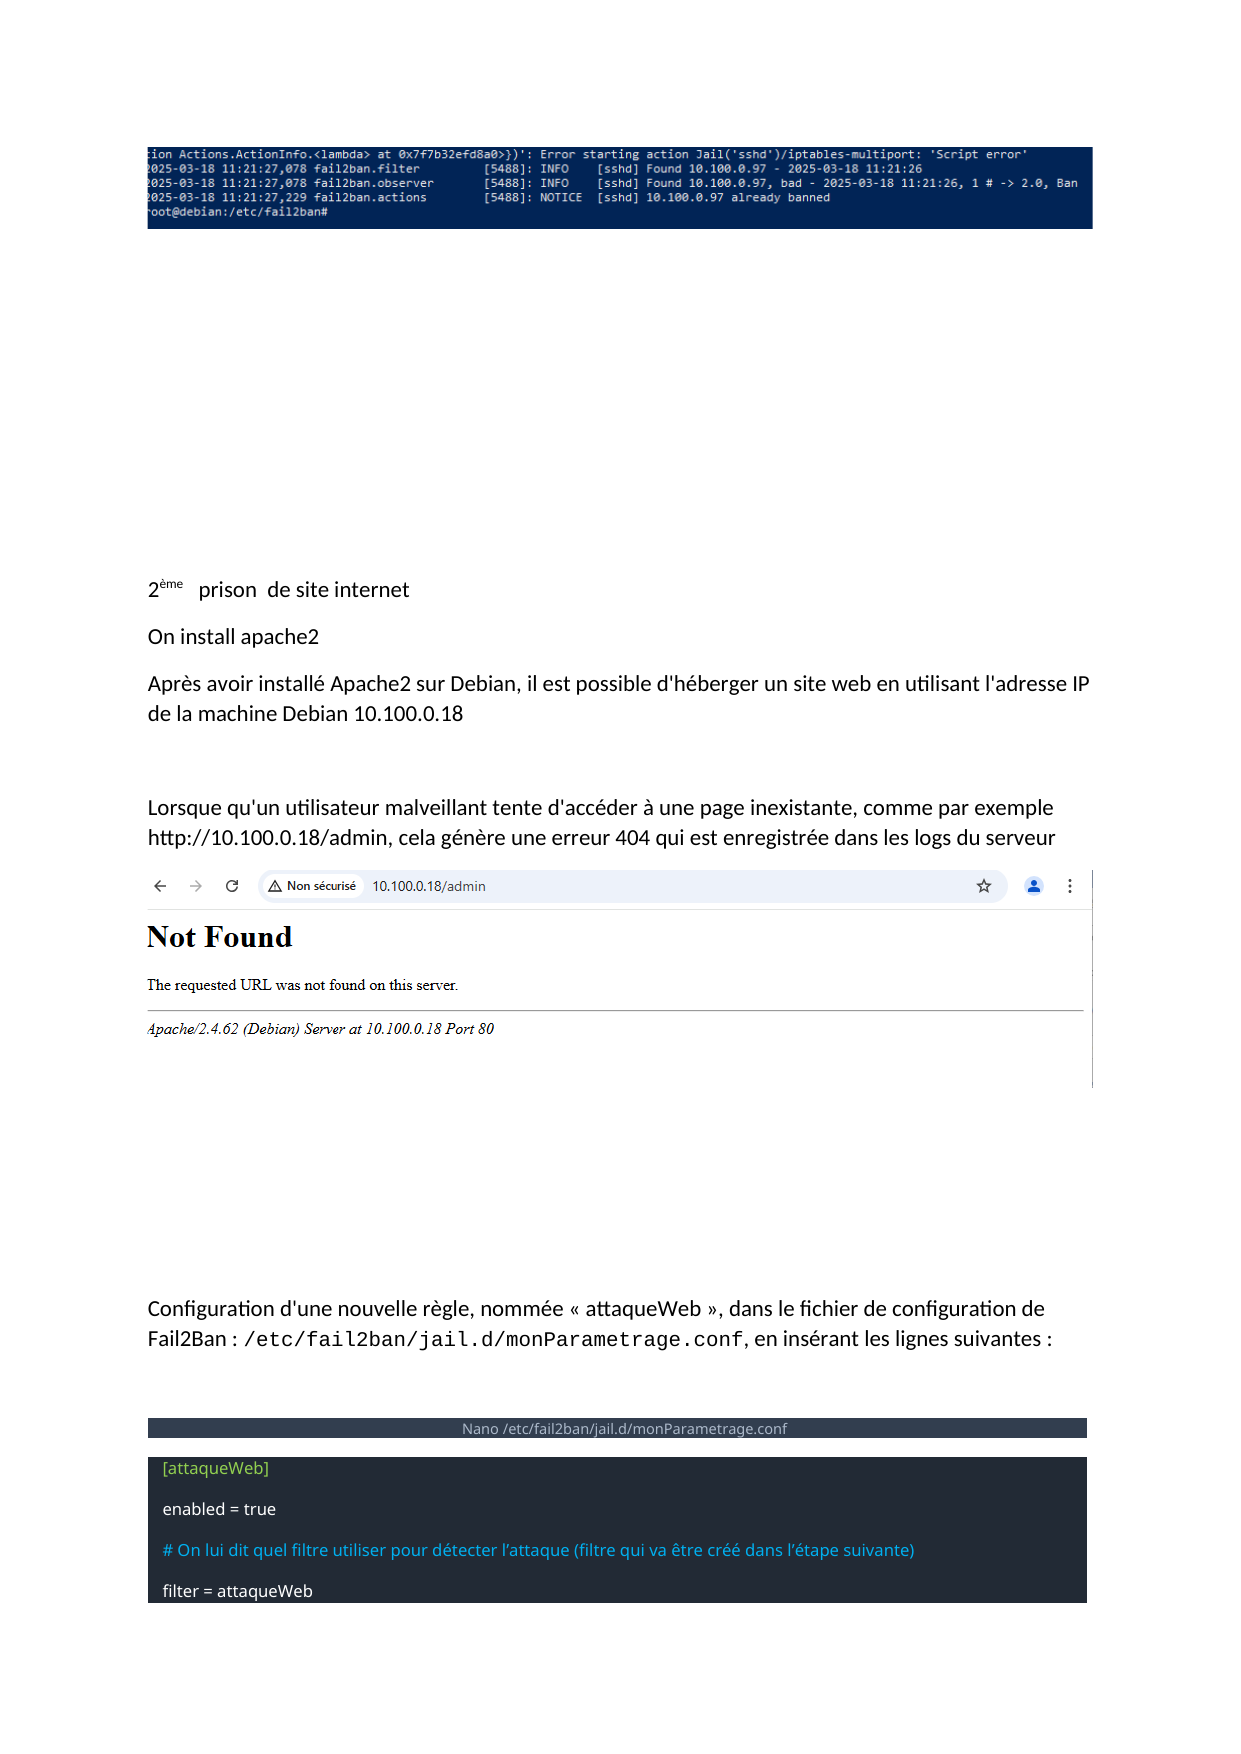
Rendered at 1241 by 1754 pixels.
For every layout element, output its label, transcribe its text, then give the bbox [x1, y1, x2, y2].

text enabled = true [148, 1498, 1087, 1521]
text Configuration d'une nouvelle règle, nommée « attaqueWeb », dans le fichier de configuration de Fail2Ban : /etc/fail2ban/jail.d/monParametrage.conf, en insérant les lignes suivantes : [148, 1294, 1093, 1353]
text # On lui dit quel filtre utiliser pour détecter l’attaque (filtre qui va être créé dans l’étape suivante) [148, 1539, 1087, 1562]
text [attaqueWeb] [148, 1457, 1087, 1479]
text Après avoir installé Apache2 sur Debian, il est possible d'héberger un site web en utilisant l'adresse IP de la machine Debian 10.100.0.18 [148, 669, 1093, 727]
text Nano /etc/fail2ban/jail.d/monParametrage.conf [148, 1418, 1087, 1438]
text On install apache2 [148, 622, 1093, 650]
picture [147, 870, 1093, 1088]
text filter = attaqueWeb [148, 1580, 1087, 1603]
text Lorsque qu'un utilisateur malveillant tente d'accéder à une page inexistante, comme par exemple http://10.100.0.18/admin, cela génère une erreur 404 qui est enregistrée dans les logs du serveur [148, 793, 1093, 851]
text 2ème prison de site internet [148, 575, 1093, 603]
picture [147, 147, 1093, 229]
